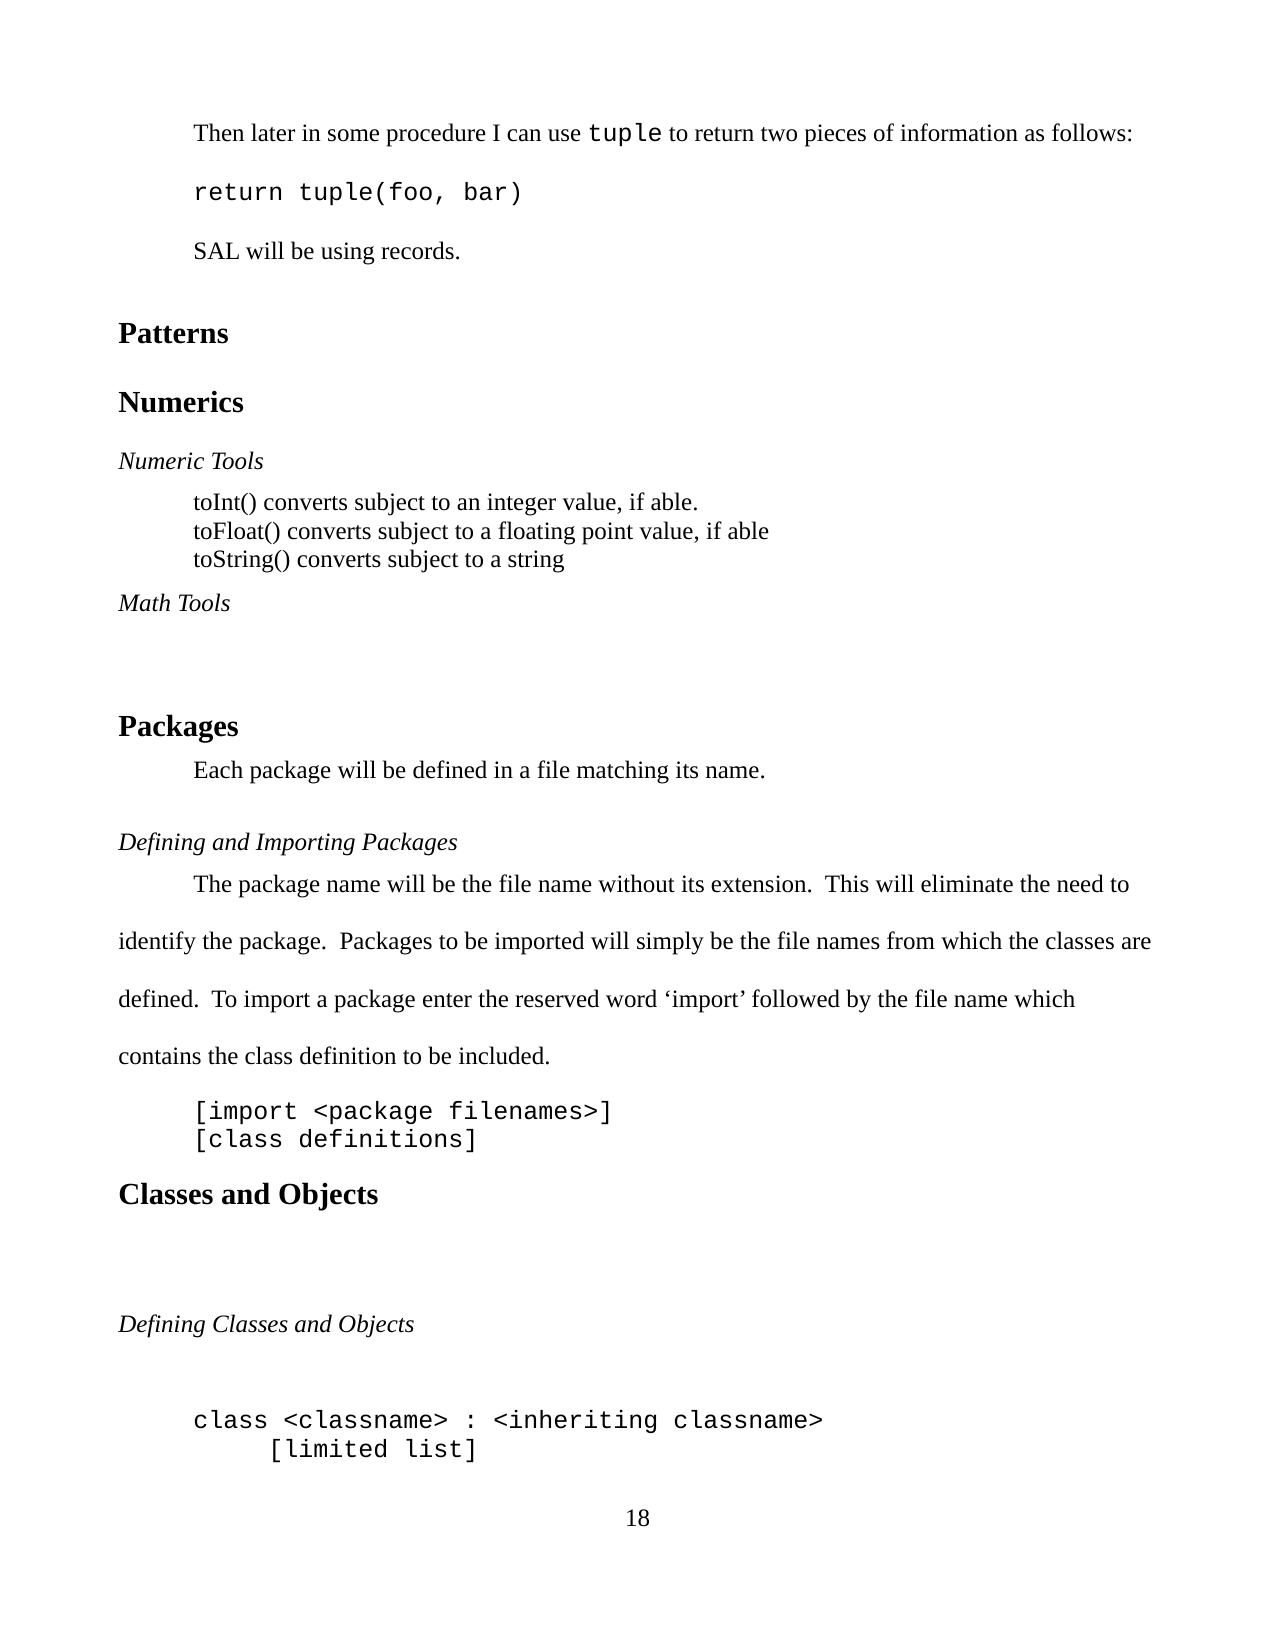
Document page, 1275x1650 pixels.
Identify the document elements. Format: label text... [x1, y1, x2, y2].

list toInt() converts subject to an integer value, if able. [193, 487, 1082, 516]
subtitle Math Tools [118, 588, 1157, 617]
text The package name will be the file name without its extension. This will eliminate the need to identify the package. Packages to be imported will simply be the file names from which the classes are defined. To import a package enter the reserved word ‘import’ followed by the file name which contains the class definition to be included. [118, 869, 1157, 1070]
subtitle Numerics [118, 383, 1157, 419]
text SAL will be using records. [118, 236, 1157, 265]
text Then later in some procedure I can use tuple to return two pieces of information as follows: [118, 118, 1157, 149]
subtitle Defining Classes and Objects [118, 1309, 1157, 1338]
list toFloat() converts subject to a floating point value, if able [193, 516, 1082, 544]
text [import <package filenames>] [193, 1099, 1157, 1127]
subtitle Defining and Importing Packages [118, 827, 1157, 856]
text [class definitions] [193, 1127, 1157, 1155]
subtitle Classes and Objects [118, 1176, 1157, 1211]
subtitle Packages [118, 707, 1157, 743]
subtitle Numeric Tools [118, 446, 1157, 474]
subtitle Patterns [118, 315, 1157, 350]
text Each package will be defined in a file matching its name. [118, 755, 1157, 784]
list toString() converts subject to a string [193, 544, 1082, 573]
text class <classname> : <inheriting classname> [193, 1408, 1157, 1436]
text [limited list] [193, 1436, 1157, 1464]
text return tuple(foo, bar) [193, 180, 1157, 208]
